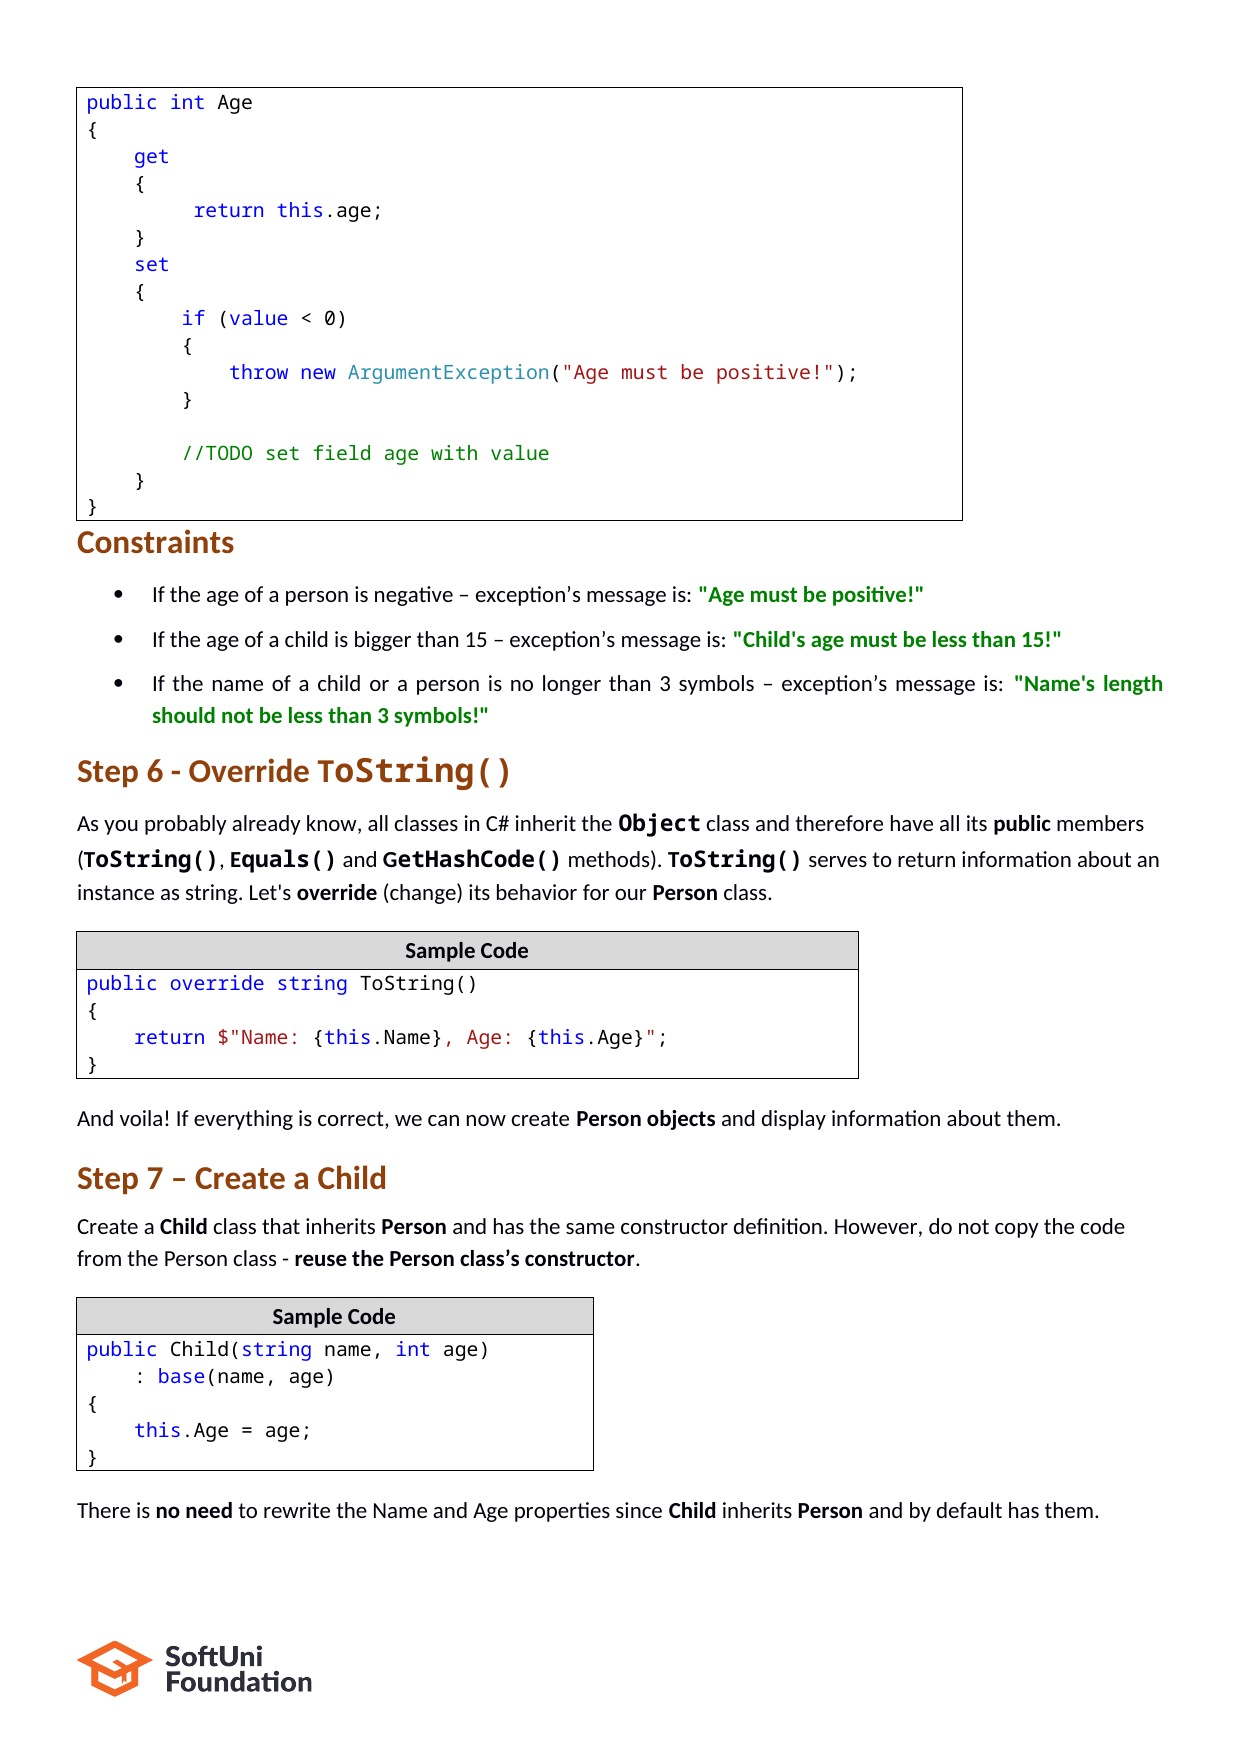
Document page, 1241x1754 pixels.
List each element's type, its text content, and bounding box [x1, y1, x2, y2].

table_cell public int Age { get { return this.age; } set { if (value < 0) { throw new ArgumentException("Age must be positive!"); } //TODO set field age with value } } [77, 88, 962, 520]
list If the name of a child or a person is no longer than 3 symbols – exception’s message is: "Name's length should not be less than 3 symbols!" [114, 669, 1163, 730]
picture [76, 1641, 312, 1697]
list If the age of a child is bigger than 15 – exception’s message is: "Child's age must be less than 15!" [114, 625, 1163, 653]
text And voila! If everything is correct, we can now create Person objects and display information about them. [77, 1104, 1163, 1132]
table_cell public override string ToString() { return $"Name: {this.Name}, Age: {this.Age}"; } [77, 970, 858, 1078]
table_header Sample Code [77, 932, 858, 969]
text As you probably already know, all classes in C# inherit the Object class and therefore have all its public members (ToString(), Equals() and GetHashCode() methods). ToString() serves to return information about an instance as string. Let's override (change) its behavior for our Person class. [77, 807, 1163, 906]
subtitle Step 6 - Override ToString() [77, 746, 1163, 792]
list If the age of a person is negative – exception’s message is: "Age must be positive!" [114, 580, 1163, 608]
text There is no need to rewrite the Name and Age properties since Child inherits Person and by default has them. [77, 1496, 1163, 1524]
table_cell public Child(string name, int age) : base(name, age) { this.Age = age; } [77, 1335, 593, 1470]
subtitle Constraints [77, 521, 1163, 562]
subtitle Step 7 – Create a Child [77, 1157, 1163, 1197]
table_header Sample Code [77, 1298, 593, 1334]
text Create a Child class that inherits Person and has the same constructor definition. However, do not copy the code from the Person class - reuse the Person class’s constructor. [77, 1212, 1163, 1272]
